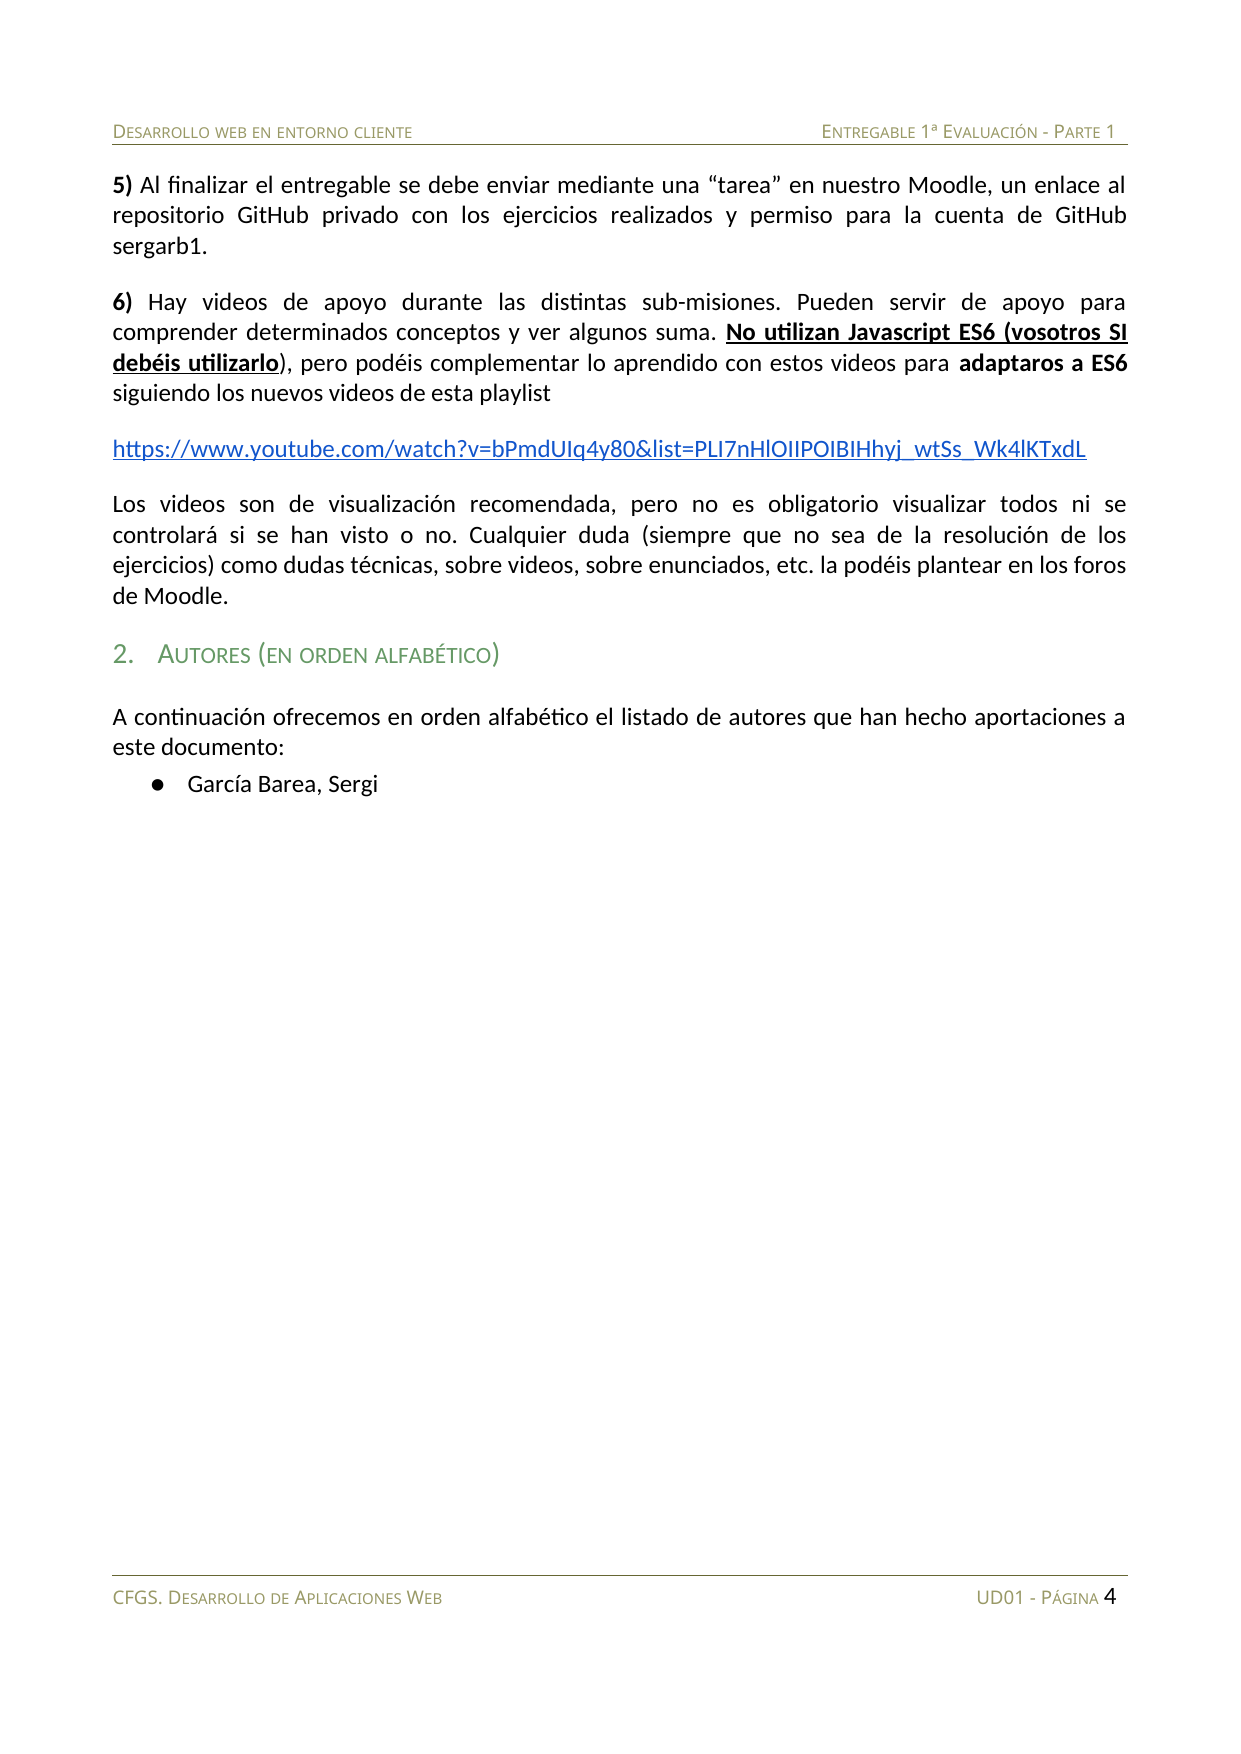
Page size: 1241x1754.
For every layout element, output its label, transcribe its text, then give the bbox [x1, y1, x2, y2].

text https://www.youtube.com/watch?v=bPmdUIq4y80&list=PLI7nHlOIIPOIBIHhyj_wtSs_Wk4lKTxdL [112, 433, 1128, 463]
text Los videos son de visualización recomendada, pero no es obligatorio visualizar todos ni se controlará si se han visto o no. Cualquier duda (siempre que no sea de la resolución de los ejercicios) como dudas técnicas, sobre videos, sobre enunciados, etc. la podéis plantear en los foros de Moodle. [112, 488, 1128, 610]
list García Barea, Sergi [150, 768, 1128, 799]
text 5) Al finalizar el entregable se debe enviar mediante una “tarea” en nuestro Moodle, un enlace al repositorio GitHub privado con los ejercicios realizados y permiso para la cuenta de GitHub sergarb1. [112, 169, 1128, 261]
subtitle Autores (en orden alfabético) [112, 635, 1128, 671]
text A continuación ofrecemos en orden alfabético el listado de autores que han hecho aportaciones a este documento: [112, 701, 1128, 762]
text 6) Hay videos de apoyo durante las distintas sub-misiones. Pueden servir de apoyo para comprender determinados conceptos y ver algunos suma. No utilizan Javascript ES6 (vosotros SI debéis utilizarlo), pero podéis complementar lo aprendido con estos videos para adaptaros a ES6 siguiendo los nuevos videos de esta playlist [112, 286, 1128, 408]
